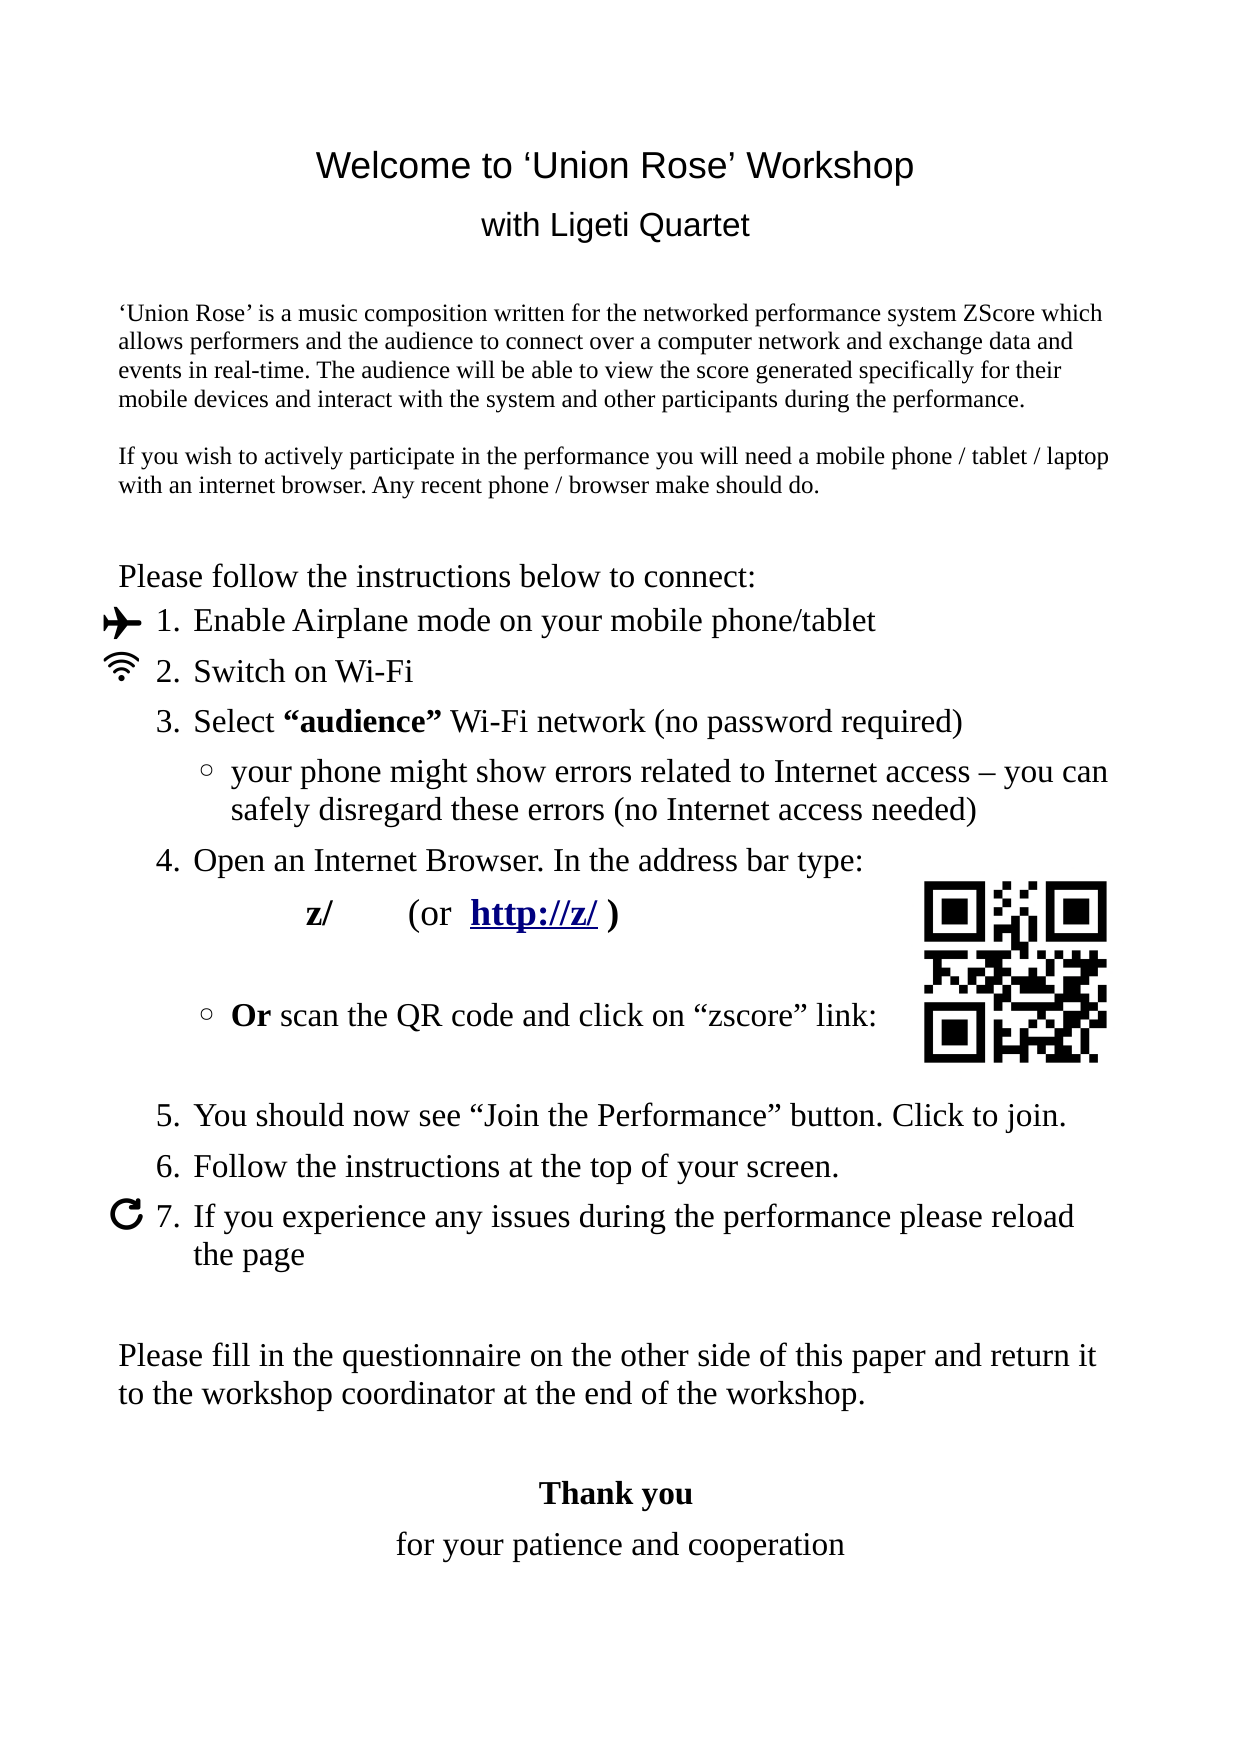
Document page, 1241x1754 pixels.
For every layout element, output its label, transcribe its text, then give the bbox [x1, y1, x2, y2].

picture [108, 1196, 144, 1232]
text Thank you [118, 1473, 1122, 1512]
list Or scan the QR code and click on “zscore” link: [193, 995, 907, 1033]
text for your patience and cooperation [118, 1524, 1122, 1562]
list Follow the instructions at the top of your screen. [156, 1146, 1122, 1184]
list Select “audience” Wi-Fi network (no password required) [156, 701, 1122, 739]
list Open an Internet Browser. In the address bar type: [156, 840, 1122, 878]
text Please follow the instructions below to connect: [118, 556, 1122, 595]
subtitle with Ligeti Quartet [118, 205, 1122, 243]
text If you wish to actively participate in the performance you will need a mobile phone / tablet / laptop with an internet browser. Any recent phone / browser make should do. [118, 441, 1122, 499]
list You should now see “Join the Performance” button. Click to join. [156, 1096, 1122, 1134]
list Switch on Wi-Fi [156, 651, 1122, 689]
list z/ (or http://z/ ) [268, 890, 907, 933]
picture [101, 605, 143, 641]
title Welcome to ‘Union Rose’ Workshop [118, 143, 1122, 186]
list If you experience any issues during the performance please reload the page [156, 1196, 1122, 1273]
list your phone might show errors related to Internet access – you can safely disregard these errors (no Internet access needed) [193, 751, 1122, 828]
text ‘Union Rose’ is a music composition written for the networked performance system ZScore which allows performers and the audience to connect over a computer network and exchange data and events in real-time. The audience will be able to view the score generated specifically for their mobile devices and interact with the system and other participants during the performance. [118, 298, 1122, 413]
list Enable Airplane mode on your mobile phone/tablet [156, 601, 1122, 639]
text Please fill in the questionnaire on the other side of this paper and return it to the workshop coordinator at the end of the workshop. [118, 1335, 1122, 1411]
picture [103, 648, 139, 685]
picture [907, 864, 1124, 1080]
